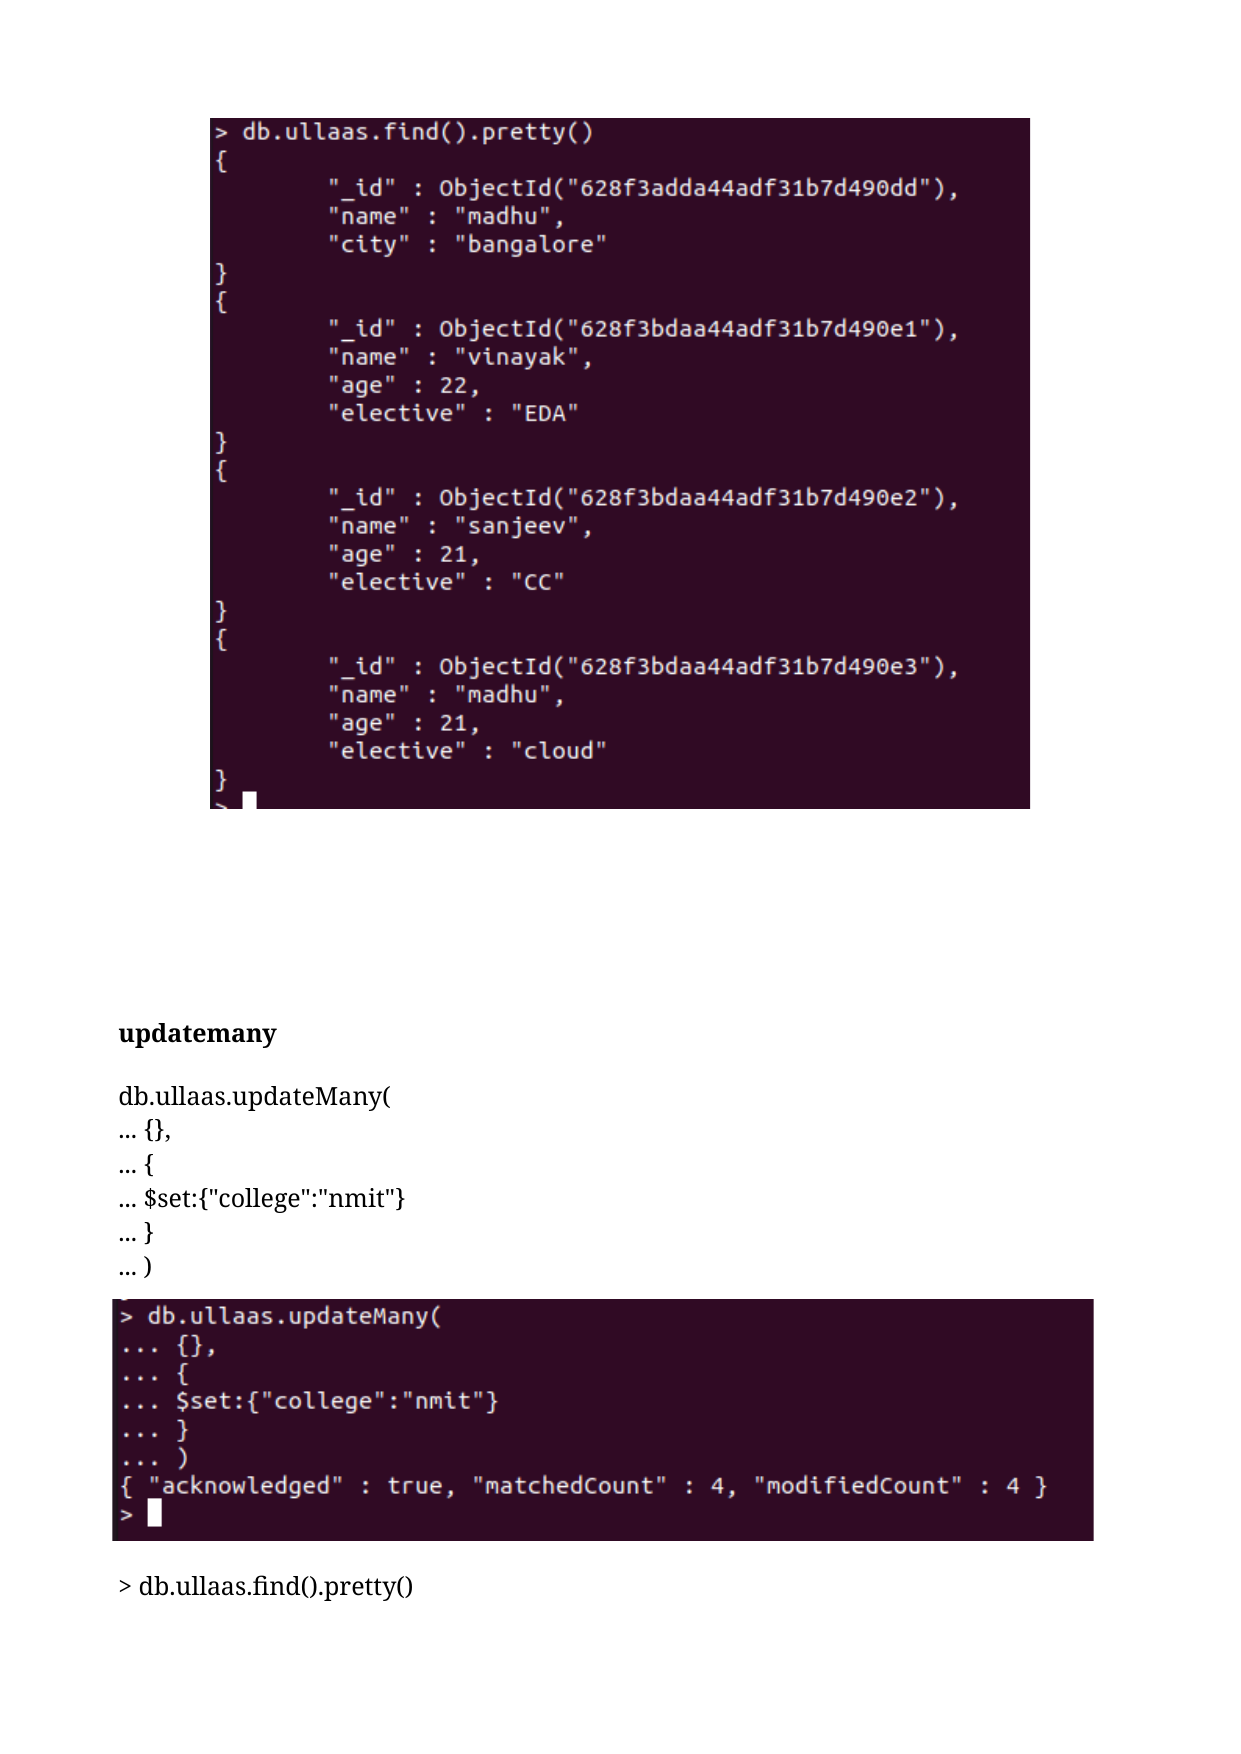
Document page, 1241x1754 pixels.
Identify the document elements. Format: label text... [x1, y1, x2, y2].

text db.ullaas.updateMany( [118, 1078, 1122, 1112]
text ... } [118, 1214, 1122, 1248]
text ... ) [118, 1248, 1122, 1282]
text updatemany [118, 1015, 1122, 1049]
text ... { [118, 1146, 1122, 1180]
text ... $set:{"college":"nmit"} [118, 1180, 1122, 1214]
text > db.ullaas.find().pretty() [118, 1569, 1122, 1603]
picture [210, 118, 1031, 809]
picture [112, 1299, 1094, 1541]
text ... {}, [118, 1112, 1122, 1146]
